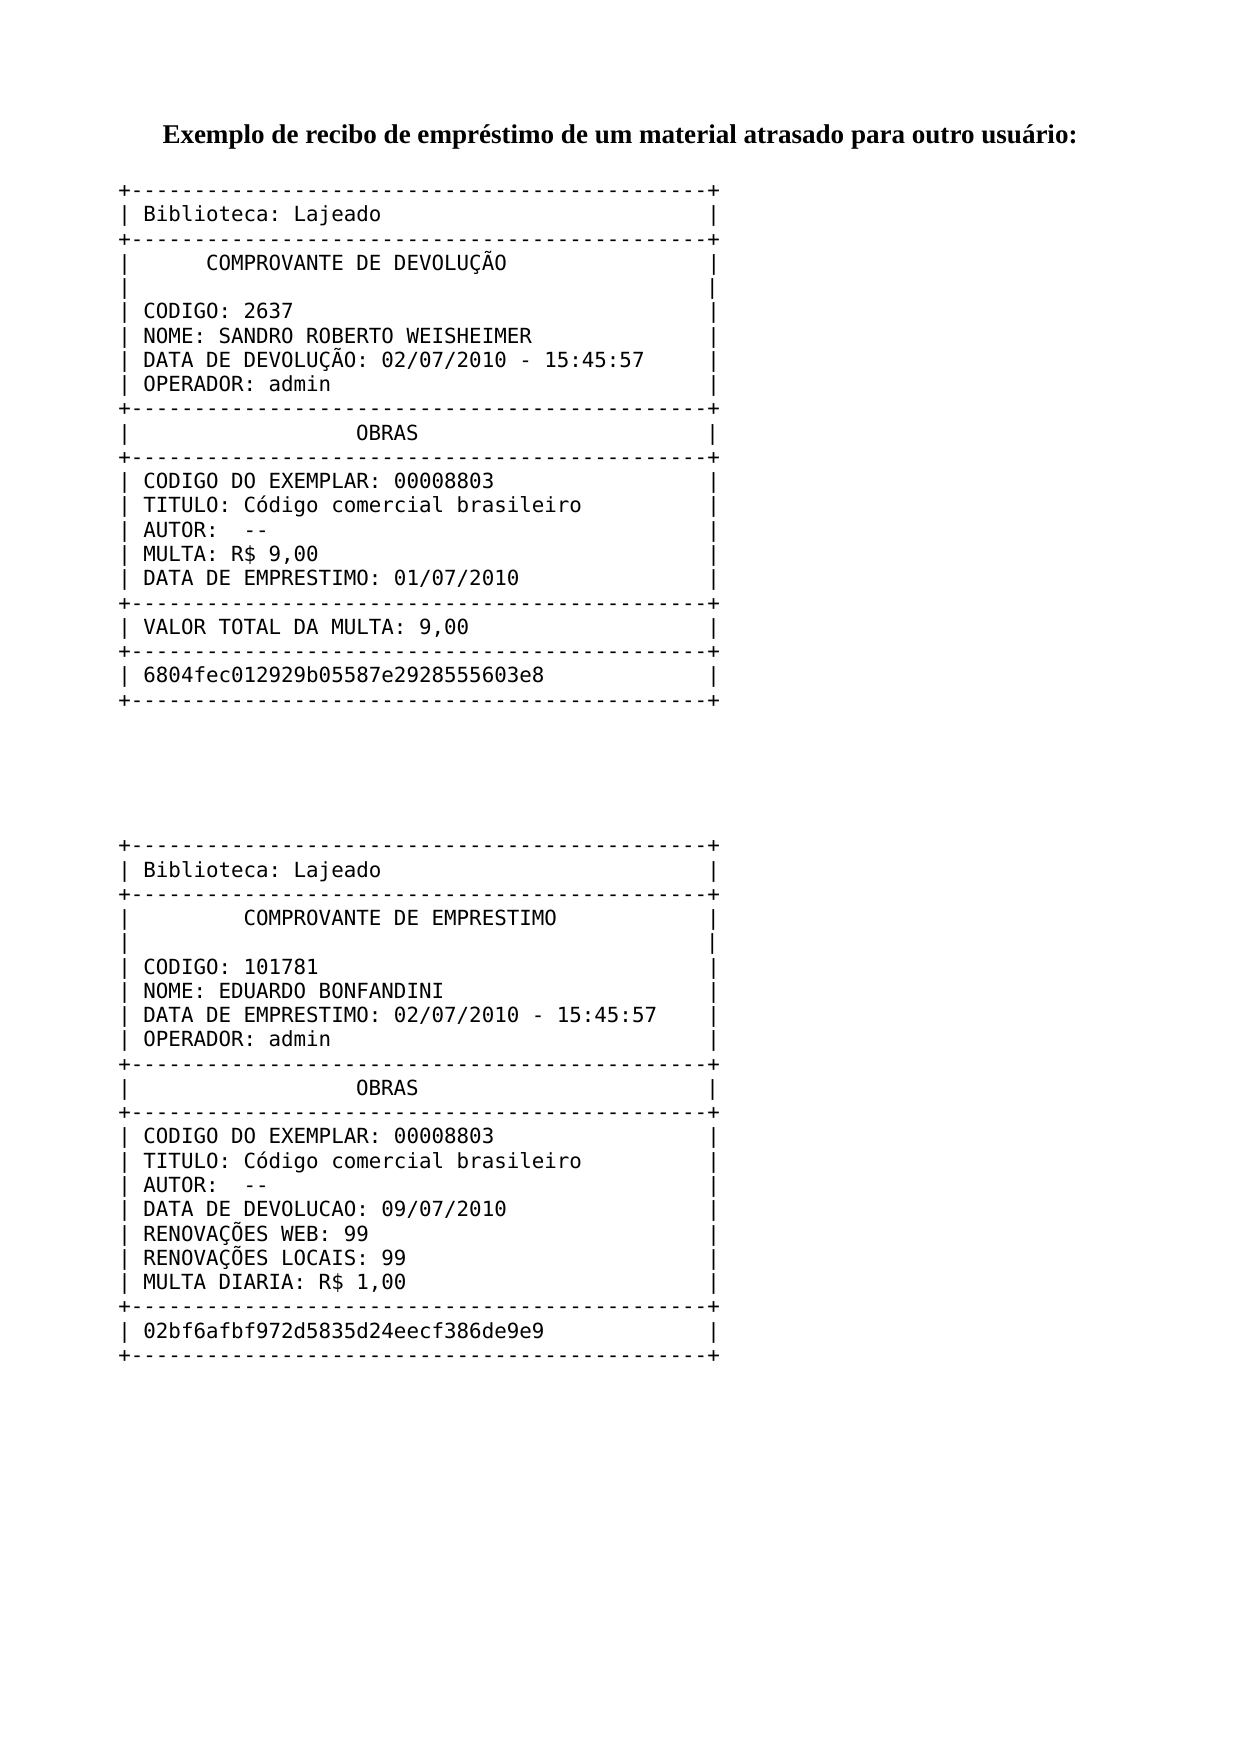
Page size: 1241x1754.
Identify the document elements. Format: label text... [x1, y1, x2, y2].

text | COMPROVANTE DE DEVOLUÇÃO | [118, 251, 1122, 275]
text | VALOR TOTAL DA MULTA: 9,00 | [118, 615, 1122, 639]
text | OPERADOR: admin | [118, 1027, 1122, 1052]
text | OPERADOR: admin | [118, 372, 1122, 396]
text | NOME: EDUARDO BONFANDINI | [118, 979, 1122, 1003]
text | OBRAS | [118, 421, 1122, 445]
text +----------------------------------------------+ [118, 833, 1122, 858]
text | RENOVAÇÕES LOCAIS: 99 | [118, 1246, 1122, 1270]
text | OBRAS | [118, 1076, 1122, 1100]
text | TITULO: Código comercial brasileiro | [118, 493, 1122, 518]
text | | [118, 930, 1122, 955]
text | COMPROVANTE DE EMPRESTIMO | [118, 906, 1122, 930]
text +----------------------------------------------+ [118, 178, 1122, 202]
text +----------------------------------------------+ [118, 591, 1122, 615]
text +----------------------------------------------+ [118, 396, 1122, 421]
text | RENOVAÇÕES WEB: 99 | [118, 1222, 1122, 1246]
text +----------------------------------------------+ [118, 882, 1122, 906]
text | MULTA: R$ 9,00 | [118, 542, 1122, 566]
text | 02bf6afbf972d5835d24eecf386de9e9 | [118, 1319, 1122, 1343]
text | MULTA DIARIA: R$ 1,00 | [118, 1270, 1122, 1294]
text | NOME: SANDRO ROBERTO WEISHEIMER | [118, 324, 1122, 348]
text | CODIGO: 101781 | [118, 955, 1122, 979]
text +----------------------------------------------+ [118, 227, 1122, 251]
text +----------------------------------------------+ [118, 1100, 1122, 1124]
text | DATA DE DEVOLUÇÃO: 02/07/2010 - 15:45:57 | [118, 348, 1122, 372]
text | CODIGO DO EXEMPLAR: 00008803 | [118, 469, 1122, 493]
text +----------------------------------------------+ [118, 445, 1122, 469]
text | Biblioteca: Lajeado | [118, 202, 1122, 227]
text +----------------------------------------------+ [118, 1343, 1122, 1367]
text +----------------------------------------------+ [118, 1052, 1122, 1076]
text | CODIGO DO EXEMPLAR: 00008803 | [118, 1124, 1122, 1149]
text | AUTOR: -- | [118, 518, 1122, 542]
text | | [118, 275, 1122, 299]
text +----------------------------------------------+ [118, 1294, 1122, 1319]
text | TITULO: Código comercial brasileiro | [118, 1149, 1122, 1173]
text | DATA DE EMPRESTIMO: 01/07/2010 | [118, 566, 1122, 591]
text | DATA DE EMPRESTIMO: 02/07/2010 - 15:45:57 | [118, 1003, 1122, 1027]
text | Biblioteca: Lajeado | [118, 858, 1122, 882]
text | 6804fec012929b05587e2928555603e8 | [118, 663, 1122, 688]
text +----------------------------------------------+ [118, 639, 1122, 663]
text +----------------------------------------------+ [118, 688, 1122, 712]
text | AUTOR: -- | [118, 1173, 1122, 1197]
text | DATA DE DEVOLUCAO: 09/07/2010 | [118, 1197, 1122, 1222]
text Exemplo de recibo de empréstimo de um material atrasado para outro usuário: [118, 118, 1122, 149]
text | CODIGO: 2637 | [118, 299, 1122, 324]
